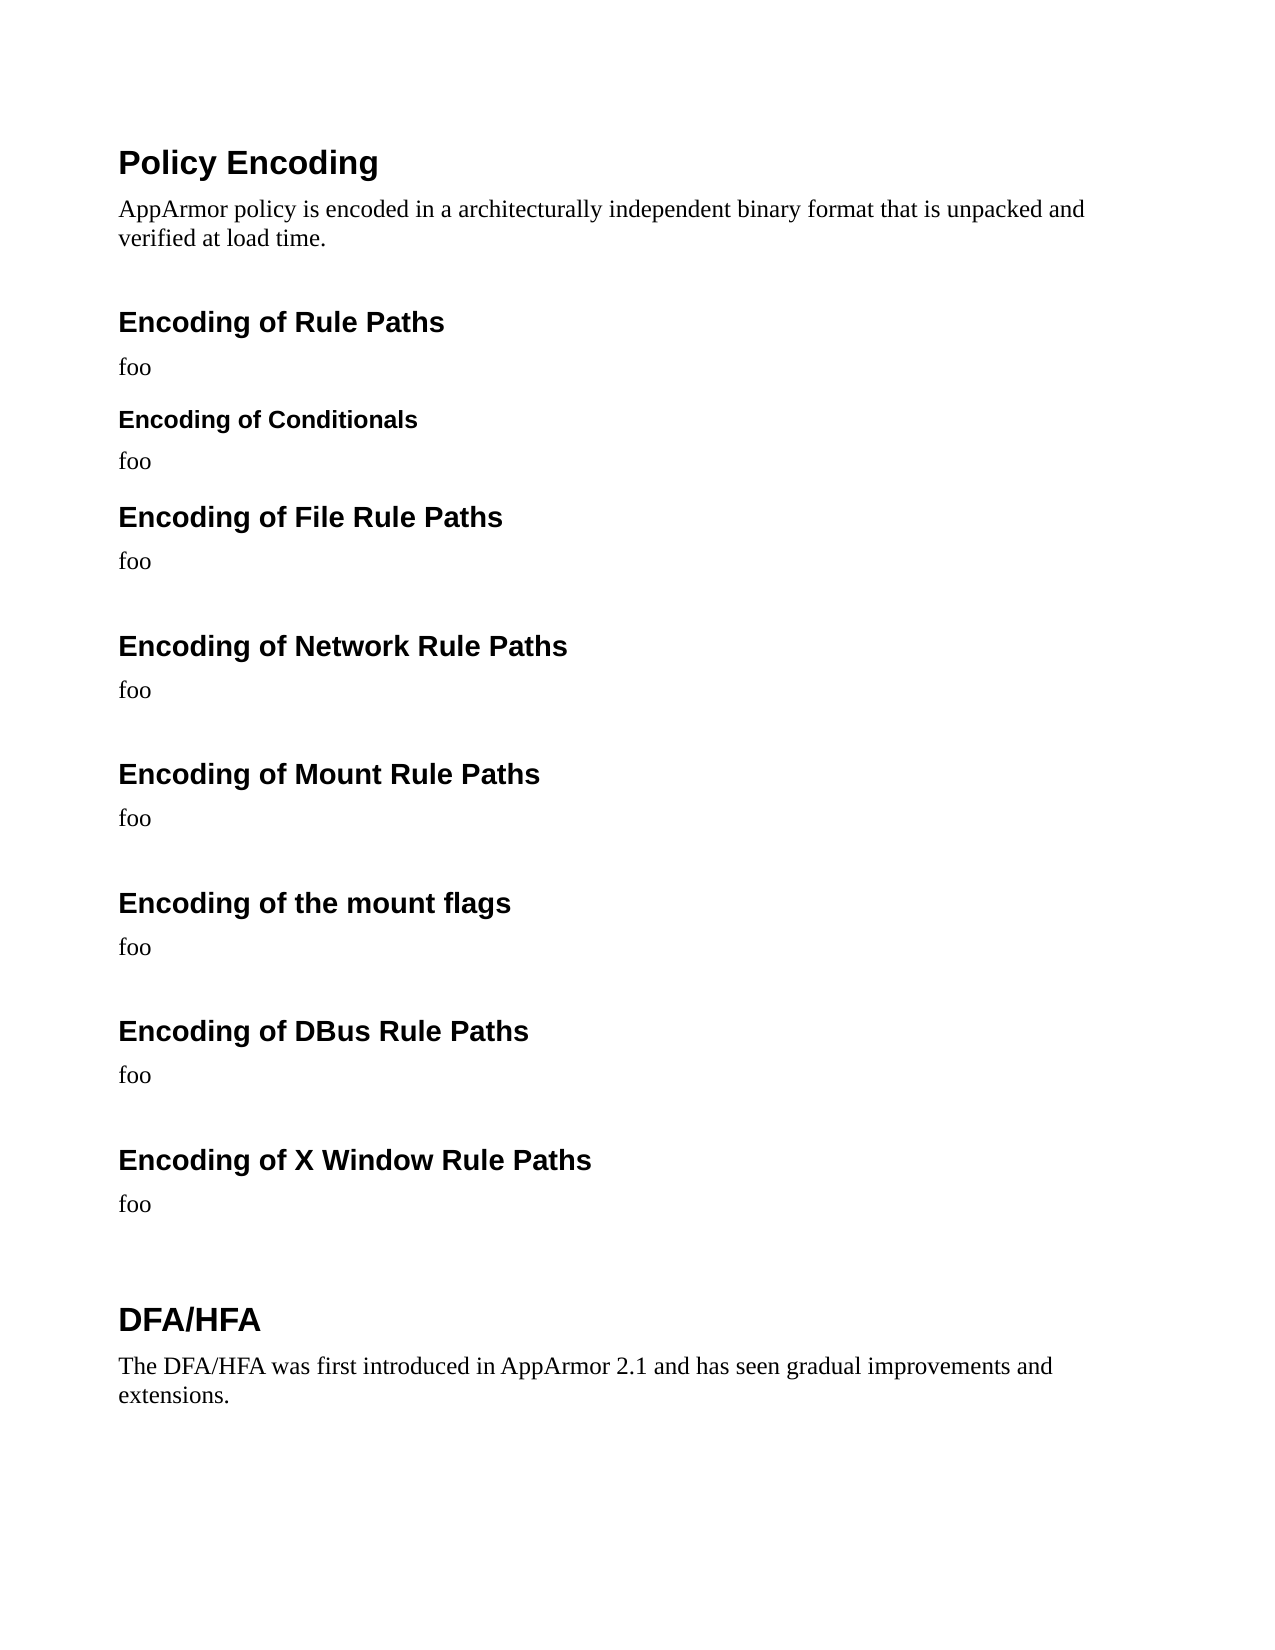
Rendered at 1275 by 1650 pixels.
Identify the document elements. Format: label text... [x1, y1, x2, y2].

text foo [118, 1189, 1157, 1218]
subtitle Encoding of X Window Rule Paths [118, 1143, 1157, 1176]
subtitle Encoding of Mount Rule Paths [118, 757, 1157, 791]
subtitle Encoding of Network Rule Paths [118, 629, 1157, 662]
text foo [118, 932, 1157, 961]
text The DFA/HFA was first introduced in AppArmor 2.1 and has seen gradual improvements and extensions. [118, 1351, 1157, 1409]
subtitle Encoding of Rule Paths [118, 306, 1157, 339]
subtitle Policy Encoding [118, 143, 1157, 182]
text foo [118, 352, 1157, 380]
text foo [118, 675, 1157, 703]
text foo [118, 446, 1157, 475]
text foo [118, 546, 1157, 575]
text AppArmor policy is encoded in a architecturally independent binary format that is unpacked and verified at load time. [118, 194, 1157, 252]
subtitle Encoding of DBus Rule Paths [118, 1014, 1157, 1048]
subtitle Encoding of Conditionals [118, 405, 1157, 434]
subtitle Encoding of File Rule Paths [118, 500, 1157, 534]
subtitle DFA/HFA [118, 1300, 1157, 1339]
text foo [118, 803, 1157, 832]
text foo [118, 1060, 1157, 1089]
subtitle Encoding of the mount flags [118, 886, 1157, 919]
